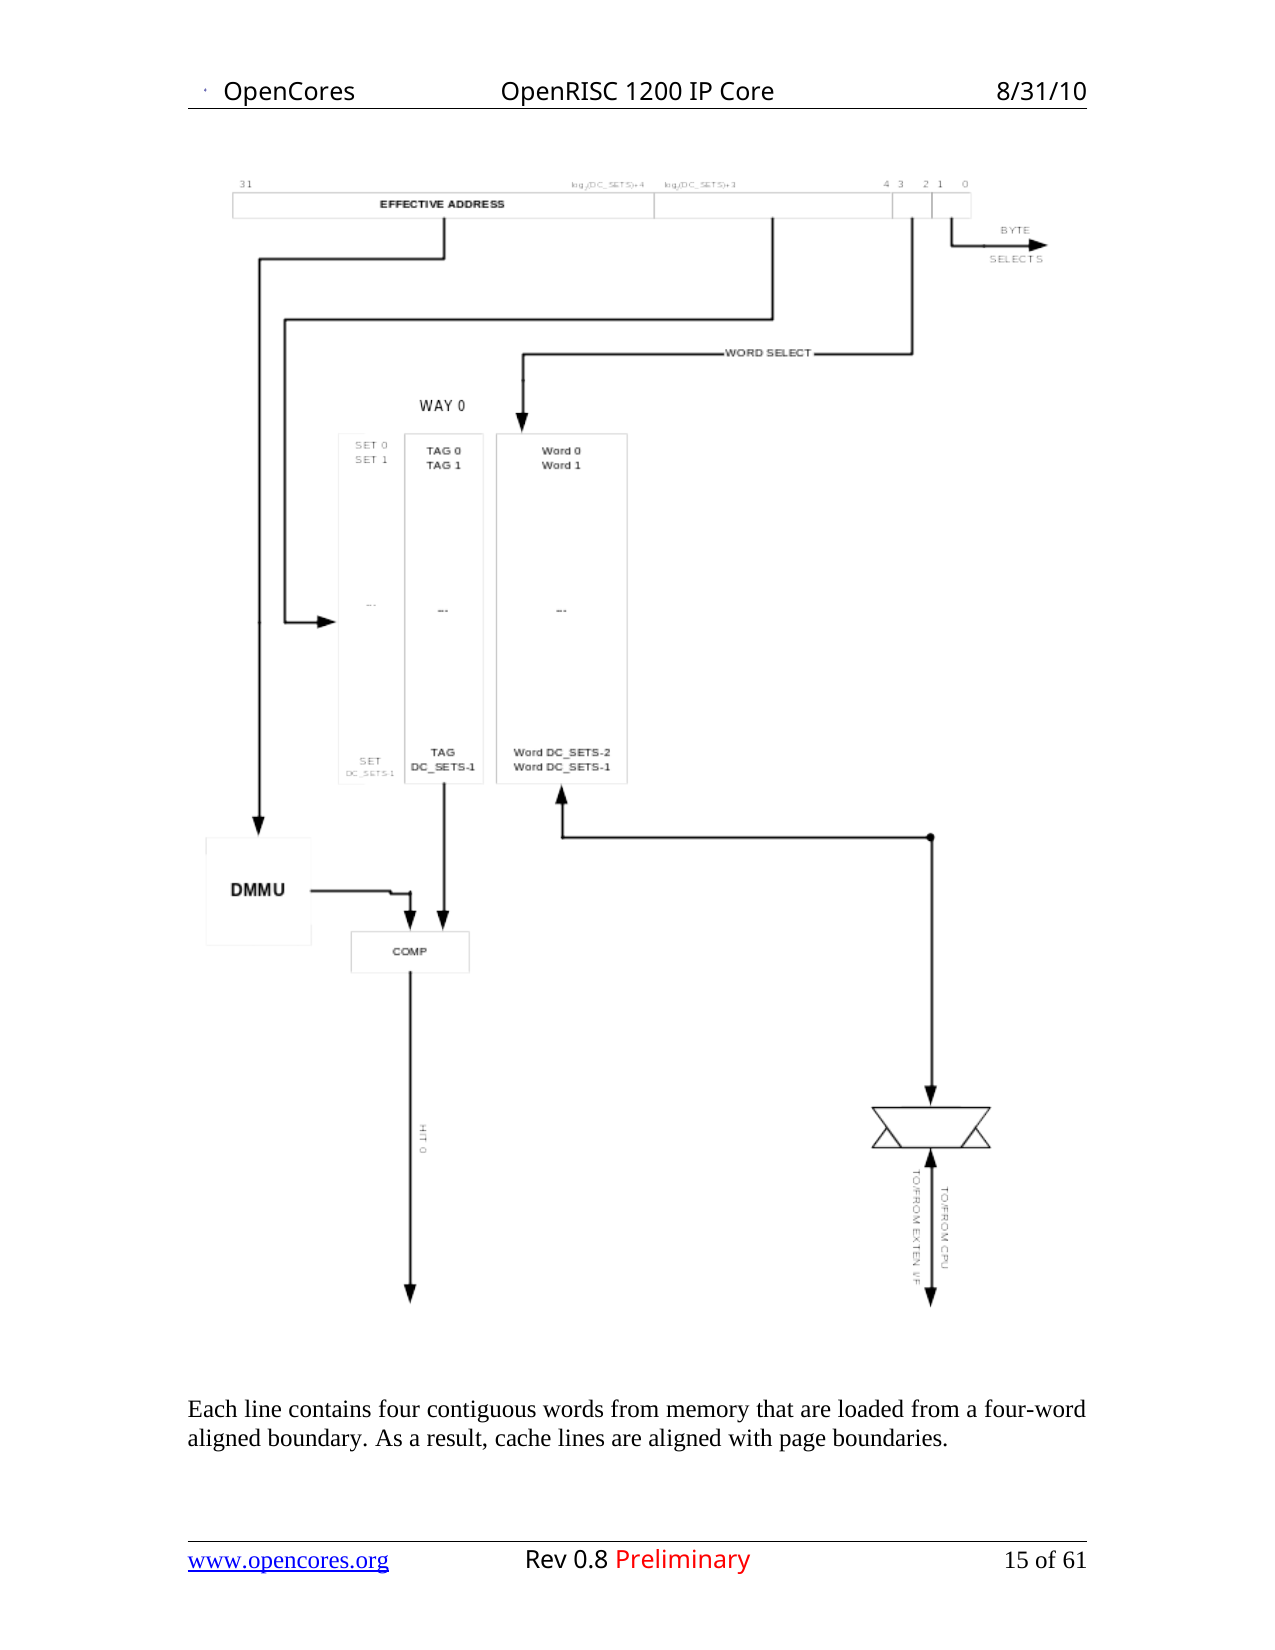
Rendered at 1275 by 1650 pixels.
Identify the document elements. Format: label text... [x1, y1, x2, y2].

text Each line contains four contiguous words from memory that are loaded from a four-word aligned boundary. As a result, cache lines are aligned with page boundaries. [187, 1394, 1087, 1452]
